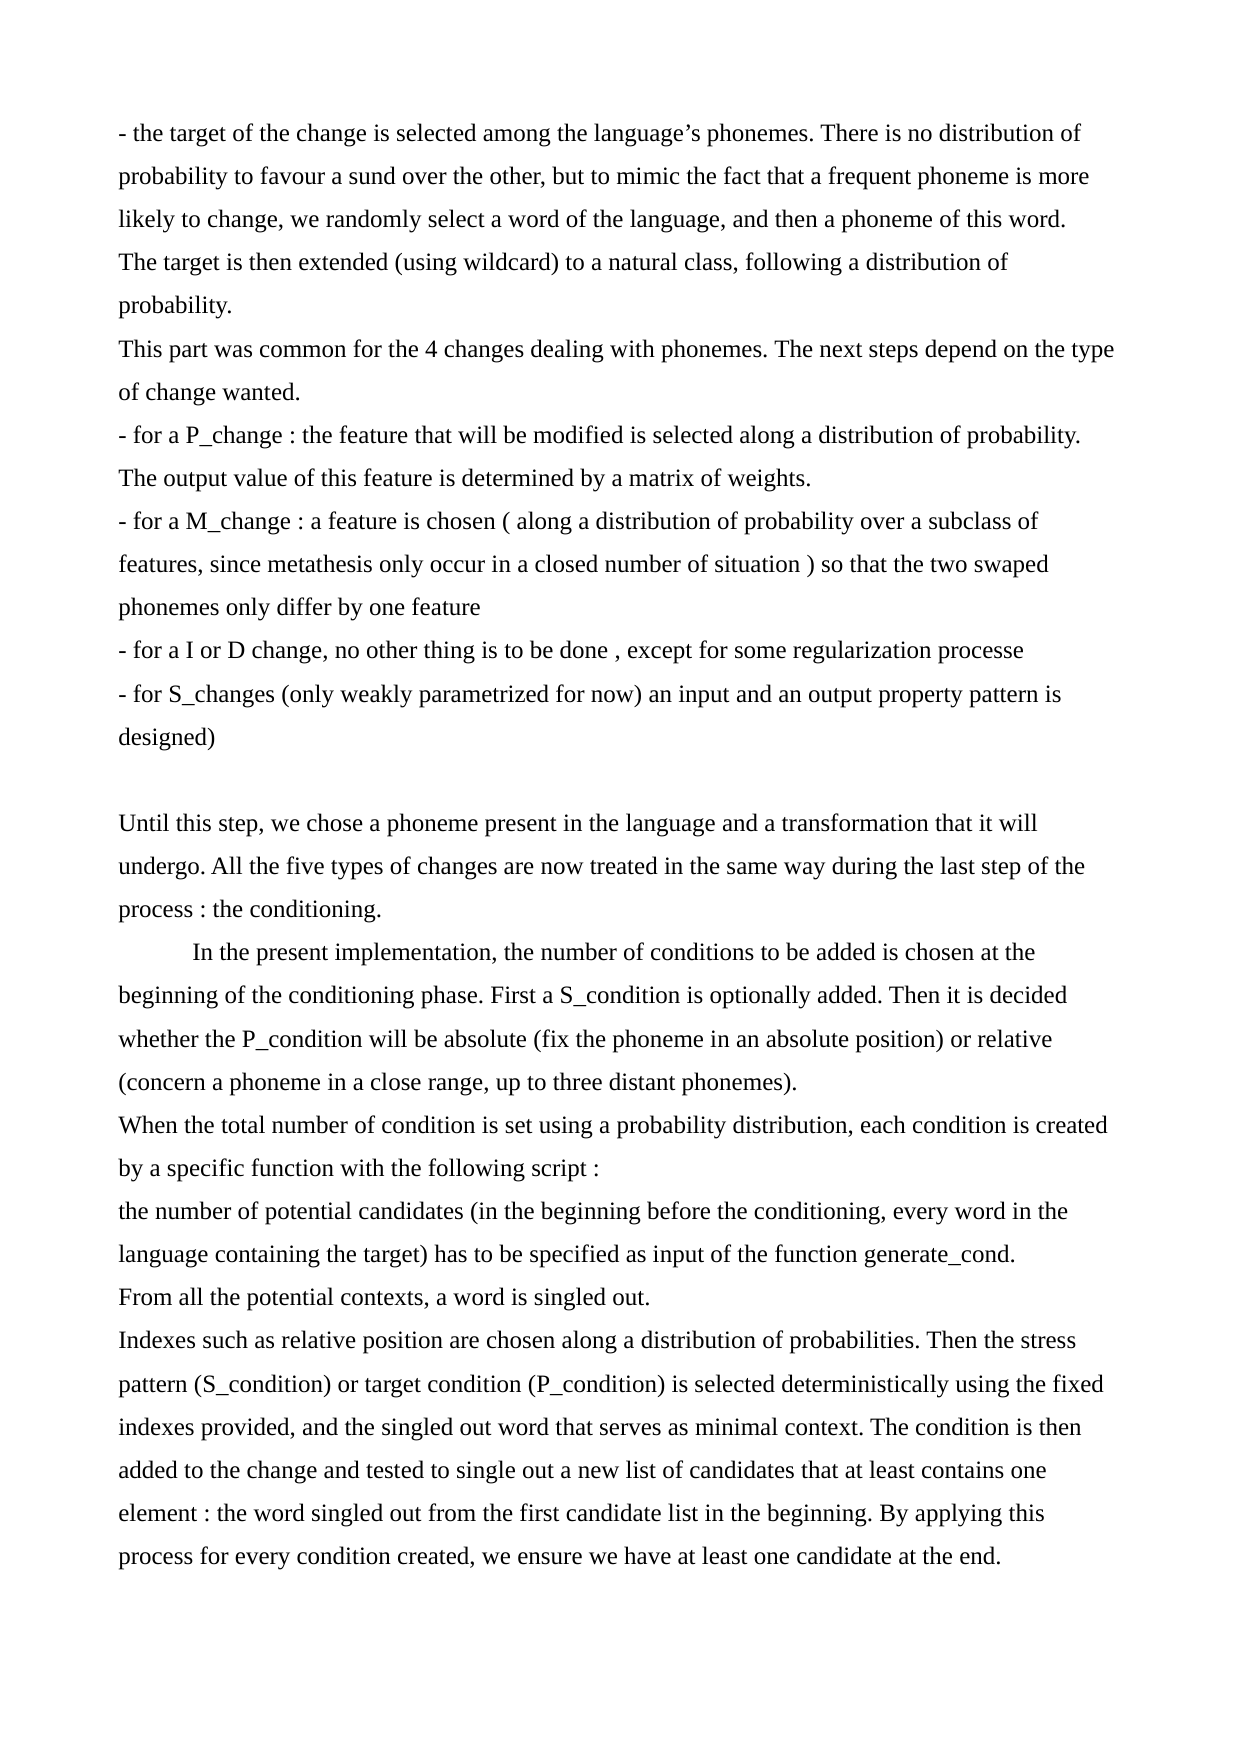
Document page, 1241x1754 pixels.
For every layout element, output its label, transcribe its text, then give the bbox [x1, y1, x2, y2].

text - for a M_change : a feature is chosen ( along a distribution of probability over a subclass of features, since metathesis only occur in a closed number of situation ) so that the two swaped phonemes only differ by one feature [118, 506, 1122, 621]
text - for a P_change : the feature that will be modified is selected along a distribution of probability. [118, 420, 1122, 449]
text When the total number of condition is set using a probability distribution, each condition is created by a specific function with the following script : [118, 1110, 1122, 1182]
text Until this step, we chose a phoneme present in the language and a transformation that it will undergo. All the five types of changes are now treated in the same way during the last step of the process : the conditioning. [118, 808, 1122, 923]
text - the target of the change is selected among the language’s phonemes. There is no distribution of probability to favour a sund over the other, but to mimic the fact that a frequent phoneme is more likely to change, we randomly select a word of the language, and then a phoneme of this word. [118, 118, 1122, 233]
text The target is then extended (using wildcard) to a natural class, following a distribution of probability. [118, 247, 1122, 319]
text - for S_changes (only weakly parametrized for now) an input and an output property pattern is designed) [118, 679, 1122, 751]
text Indexes such as relative position are chosen along a distribution of probabilities. Then the stress pattern (S_condition) or target condition (P_condition) is selected deterministically using the fixed indexes provided, and the singled out word that serves as minimal context. The condition is then added to the change and tested to single out a new list of candidates that at least contains one element : the word singled out from the first candidate list in the beginning. By applying this process for every condition created, we ensure we have at least one candidate at the end. [118, 1326, 1122, 1570]
text The output value of this feature is determined by a matrix of weights. [118, 463, 1122, 492]
text From all the potential contexts, a word is singled out. [118, 1282, 1122, 1311]
text In the present implementation, the number of conditions to be added is chosen at the beginning of the conditioning phase. First a S_condition is optionally added. Then it is decided whether the P_condition will be absolute (fix the phoneme in an absolute position) or relative (concern a phoneme in a close range, up to three distant phonemes). [118, 937, 1122, 1096]
text the number of potential candidates (in the beginning before the conditioning, every word in the language containing the target) has to be specified as input of the function generate_cond. [118, 1196, 1122, 1268]
text - for a I or D change, no other thing is to be done , except for some regularization processe [118, 636, 1122, 664]
text This part was common for the 4 changes dealing with phonemes. The next steps depend on the type of change wanted. [118, 334, 1122, 406]
